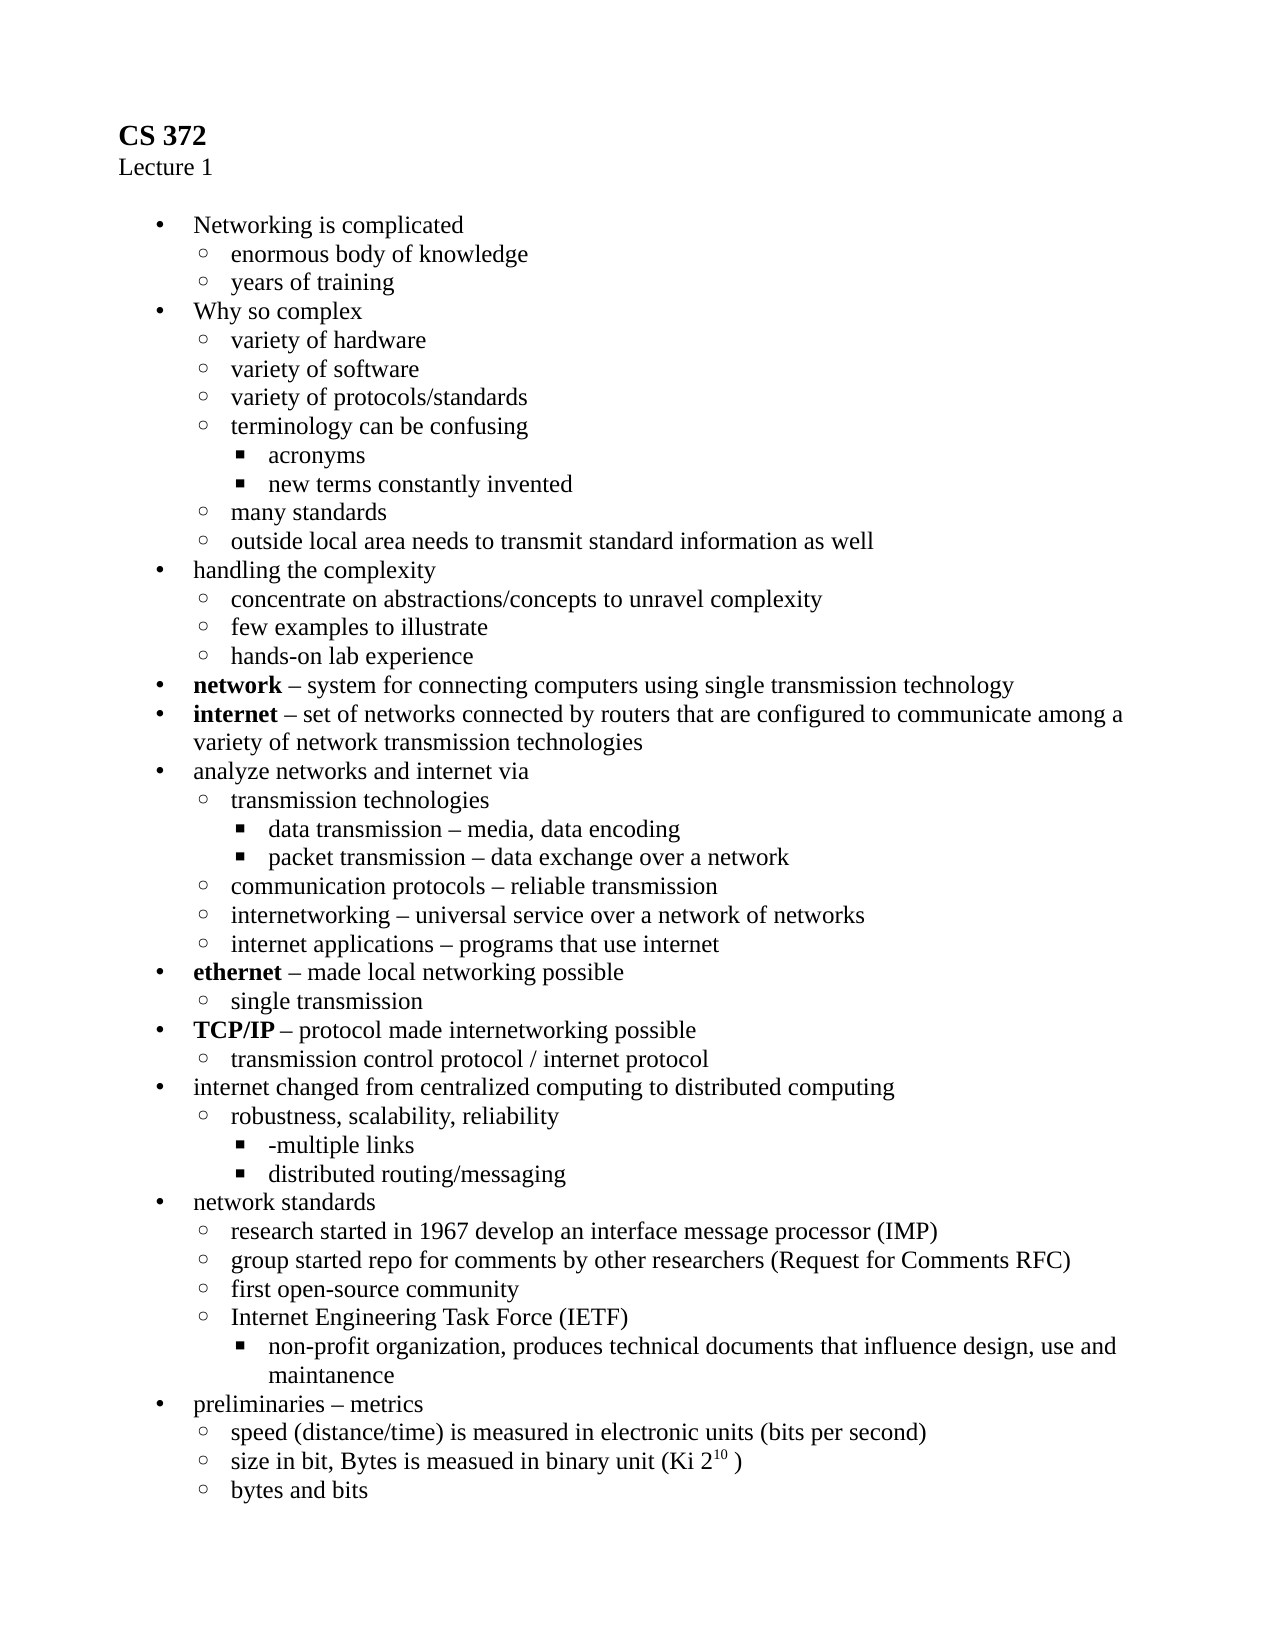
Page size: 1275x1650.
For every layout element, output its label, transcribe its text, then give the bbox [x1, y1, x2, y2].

list variety of hardware [193, 325, 1157, 354]
list -multiple links [231, 1130, 1157, 1159]
list Internet Engineering Task Force (IETF) [193, 1302, 1157, 1331]
list single transmission [193, 986, 1157, 1015]
list years of training [193, 267, 1157, 296]
list variety of software [193, 354, 1157, 382]
list internet applications – programs that use internet [193, 929, 1157, 957]
list transmission technologies [193, 785, 1157, 814]
list size in bit, Bytes is measued in binary unit (Ki 210 ) [193, 1446, 1157, 1475]
list enormous body of knowledge [193, 239, 1157, 267]
list non-profit organization, produces technical documents that influence design, use and maintanence [231, 1331, 1157, 1389]
list hands-on lab experience [193, 641, 1157, 670]
list outside local area needs to transmit standard information as well [193, 526, 1157, 555]
list ethernet – made local networking possible [156, 957, 1157, 986]
list internet – set of networks connected by routers that are configured to communicate among a variety of network transmission technologies [156, 699, 1157, 756]
list network standards [156, 1187, 1157, 1216]
list analyze networks and internet via [156, 756, 1157, 785]
list transmission control protocol / internet protocol [193, 1044, 1157, 1072]
list internet changed from centralized computing to distributed computing [156, 1072, 1157, 1101]
list internetworking – universal service over a network of networks [193, 900, 1157, 929]
list many standards [193, 497, 1157, 526]
list preliminaries – metrics [156, 1389, 1157, 1417]
list research started in 1967 develop an interface message processor (IMP) [193, 1216, 1157, 1245]
list new terms constantly invented [231, 469, 1157, 497]
list data transmission – media, data encoding [231, 814, 1157, 842]
list robustness, scalability, reliability [193, 1101, 1157, 1130]
list few examples to illustrate [193, 612, 1157, 641]
list Networking is complicated [156, 210, 1157, 239]
list communication protocols – reliable transmission [193, 871, 1157, 900]
list Why so complex [156, 296, 1157, 325]
list network – system for connecting computers using single transmission technology [156, 670, 1157, 699]
list TCP/IP – protocol made internetworking possible [156, 1015, 1157, 1044]
list handling the complexity [156, 555, 1157, 584]
list group started repo for comments by other researchers (Request for Comments RFC) [193, 1245, 1157, 1274]
list concentrate on abstractions/concepts to unravel complexity [193, 584, 1157, 612]
list speed (distance/time) is measured in electronic units (bits per second) [193, 1417, 1157, 1446]
list terminology can be confusing [193, 411, 1157, 440]
list acronyms [231, 440, 1157, 469]
list packet transmission – data exchange over a network [231, 842, 1157, 871]
list bytes and bits [193, 1475, 1157, 1504]
list variety of protocols/standards [193, 382, 1157, 411]
list first open-source community [193, 1274, 1157, 1302]
list distributed routing/messaging [231, 1159, 1157, 1187]
